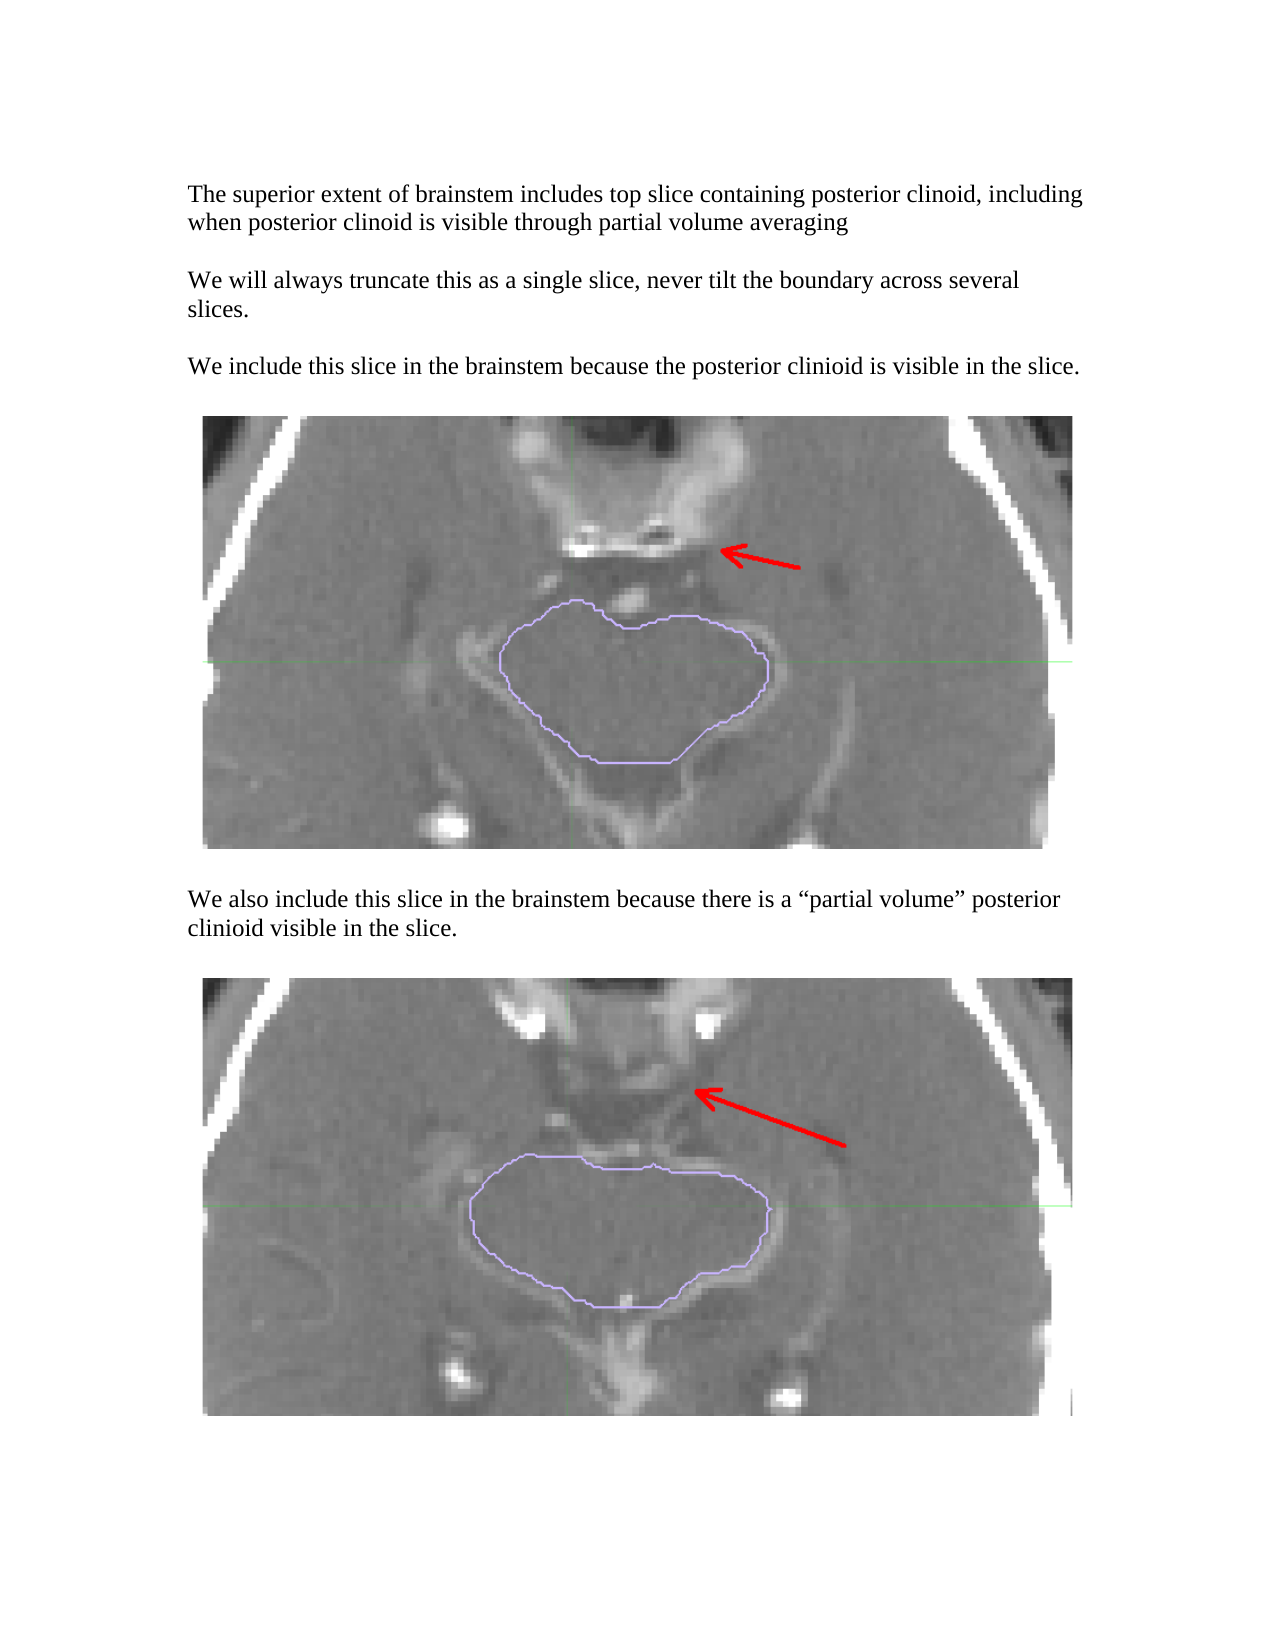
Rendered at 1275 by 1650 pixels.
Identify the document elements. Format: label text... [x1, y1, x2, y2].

text We will always truncate this as a single slice, never tilt the boundary across several slices. [187, 265, 1087, 322]
picture [202, 416, 1073, 849]
picture [202, 978, 1073, 1416]
text We include this slice in the brainstem because the posterior clinioid is visible in the slice. [187, 351, 1087, 380]
text The superior extent of brainstem includes top slice containing posterior clinoid, including when posterior clinoid is visible through partial volume averaging [187, 179, 1087, 236]
text We also include this slice in the brainstem because there is a “partial volume” posterior clinioid visible in the slice. [187, 884, 1087, 942]
